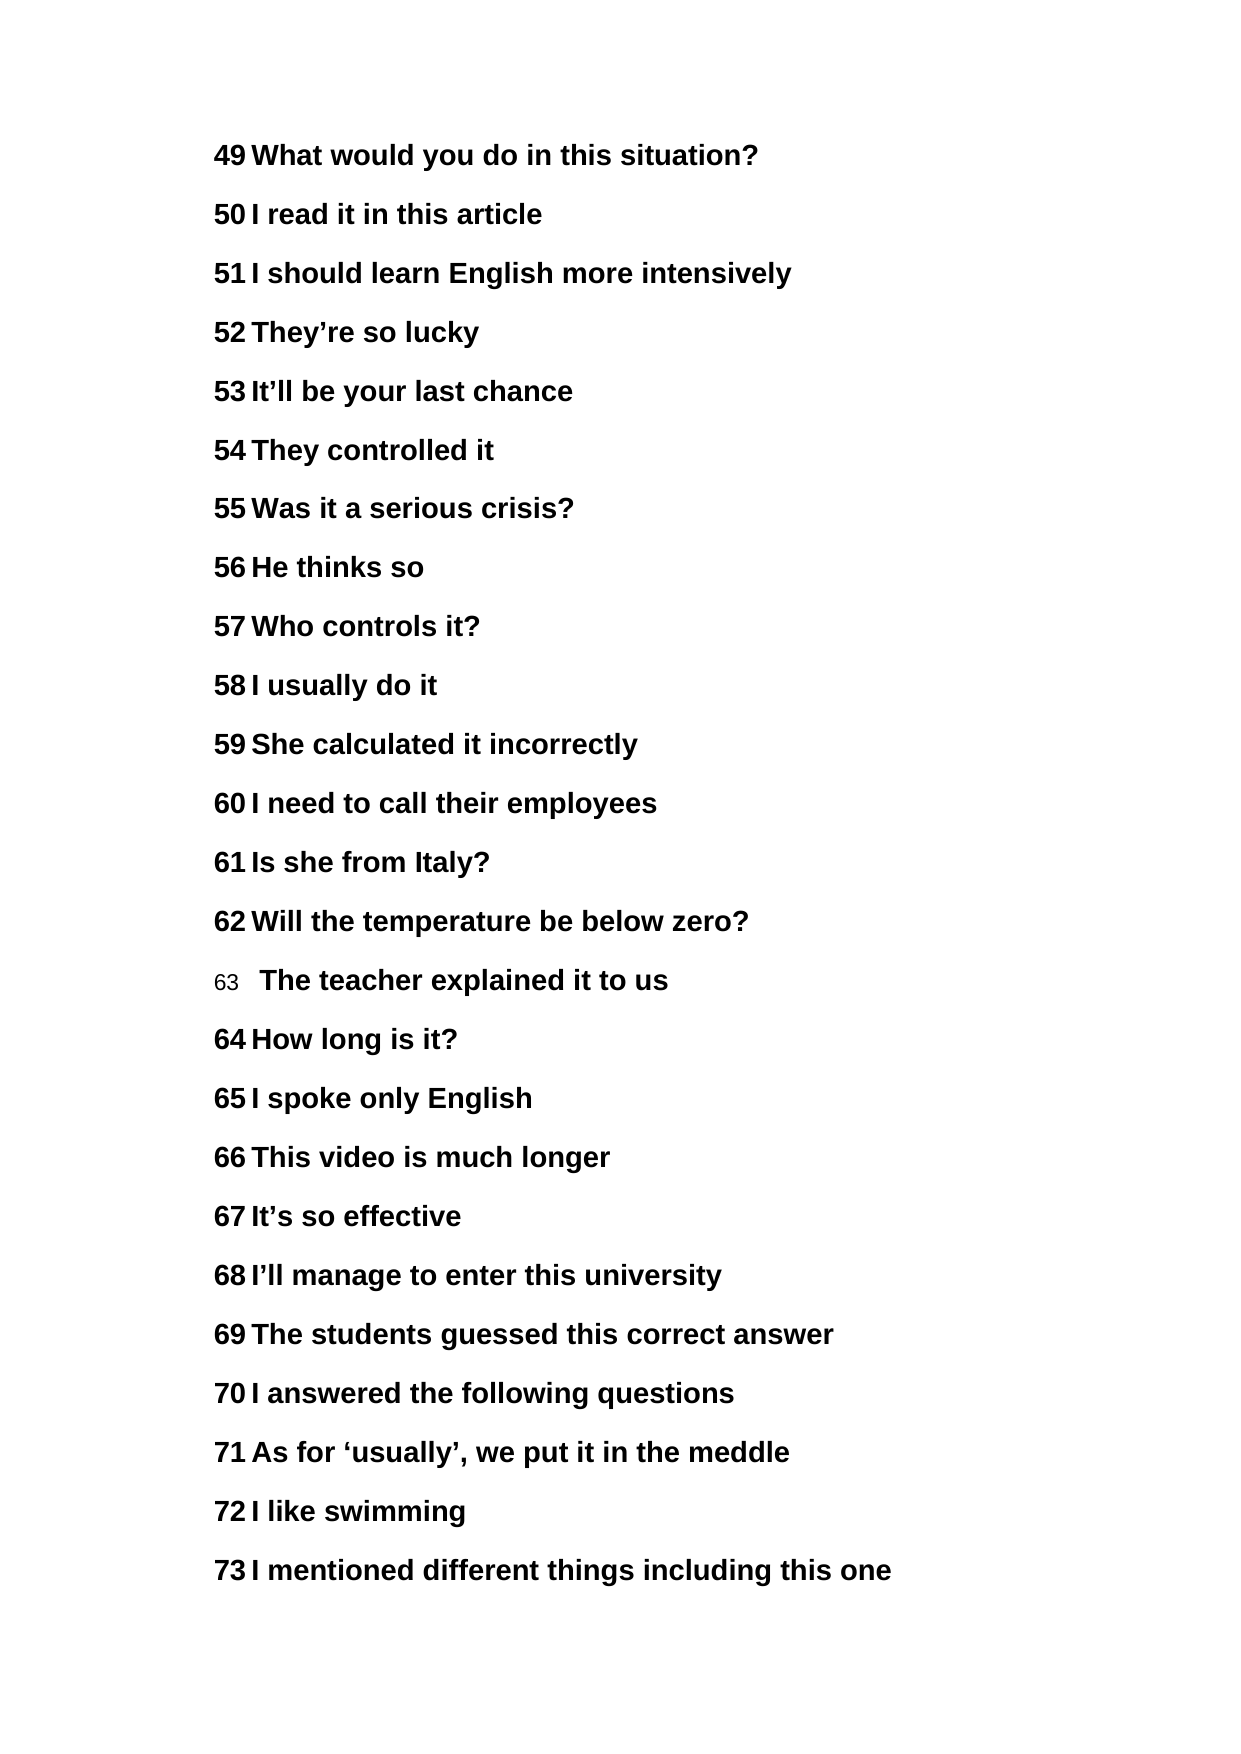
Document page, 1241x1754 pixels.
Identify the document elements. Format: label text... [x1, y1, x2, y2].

list I mentioned different things including this one [213, 1533, 1152, 1592]
list I should learn English more intensively [213, 236, 1152, 295]
list The students guessed this correct answer [213, 1297, 1152, 1356]
list I’ll manage to enter this university [213, 1238, 1152, 1297]
list He thinks so [213, 531, 1152, 590]
list I like swimming [213, 1474, 1152, 1533]
list It’ll be your last chance [213, 354, 1152, 413]
list I need to call their employees [213, 767, 1152, 826]
list I spoke only English [213, 1061, 1152, 1120]
list It’s so effective [213, 1179, 1152, 1238]
list I answered the following questions [213, 1356, 1152, 1415]
list Will the temperature be below zero? [213, 884, 1152, 943]
list Was it a serious crisis? [213, 472, 1152, 531]
list What would you do in this situation? [213, 118, 1152, 177]
list How long is it? [213, 1002, 1152, 1061]
list They controlled it [213, 413, 1152, 472]
list As for ‘usually’, we put it in the meddle [213, 1415, 1152, 1474]
list She calculated it incorrectly [213, 708, 1152, 767]
list Who controls it? [213, 590, 1152, 649]
list This video is much longer [213, 1120, 1152, 1179]
list The teacher explained it to us [213, 943, 1152, 1002]
list Is she from Italy? [213, 826, 1152, 884]
list I read it in this article [213, 177, 1152, 236]
list They’re so lucky [213, 295, 1152, 354]
list I usually do it [213, 649, 1152, 708]
